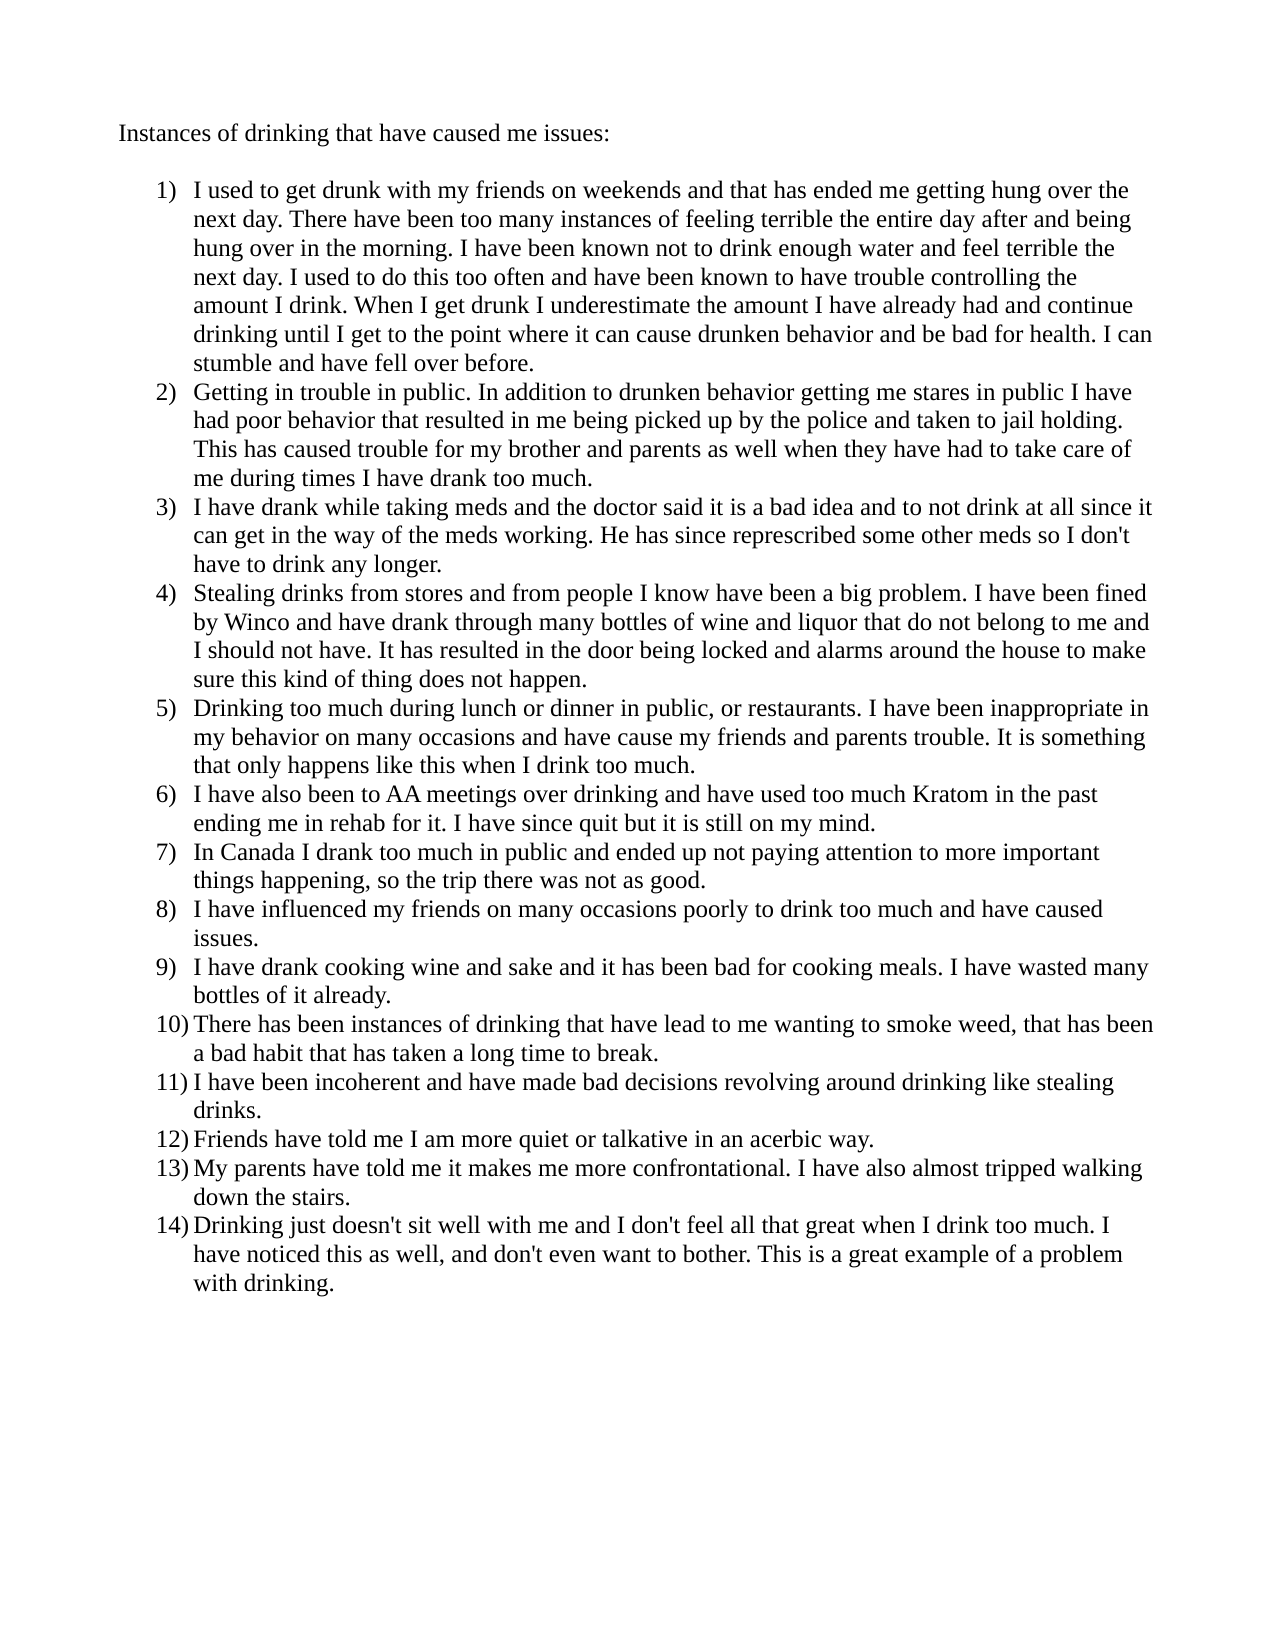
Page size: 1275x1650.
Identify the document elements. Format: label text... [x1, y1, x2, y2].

list I have drank while taking meds and the doctor said it is a bad idea and to not drink at all since it can get in the way of the meds working. He has since represcribed some other meds so I don't have to drink any longer. [156, 492, 1157, 578]
list Friends have told me I am more quiet or talkative in an acerbic way. [156, 1124, 1157, 1153]
list I used to get drunk with my friends on weekends and that has ended me getting hung over the next day. There have been too many instances of feeling terrible the entire day after and being hung over in the morning. I have been known not to drink enough water and feel terrible the next day. I used to do this too often and have been known to have trouble controlling the amount I drink. When I get drunk I underestimate the amount I have already had and continue drinking until I get to the point where it can cause drunken behavior and be bad for health. I can stumble and have fell over before. [156, 176, 1157, 377]
list There has been instances of drinking that have lead to me wanting to smoke weed, that has been a bad habit that has taken a long time to break. [156, 1009, 1157, 1067]
list Stealing drinks from stores and from people I know have been a big problem. I have been fined by Winco and have drank through many bottles of wine and liquor that do not belong to me and I should not have. It has resulted in the door being locked and alarms around the house to make sure this kind of thing does not happen. [156, 578, 1157, 693]
text Instances of drinking that have caused me issues: [118, 118, 1157, 147]
list I have been incoherent and have made bad decisions revolving around drinking like stealing drinks. [156, 1067, 1157, 1124]
list My parents have told me it makes me more confrontational. I have also almost tripped walking down the stairs. [156, 1153, 1157, 1211]
list I have drank cooking wine and sake and it has been bad for cooking meals. I have wasted many bottles of it already. [156, 952, 1157, 1009]
list Drinking just doesn't sit well with me and I don't feel all that great when I drink too much. I have noticed this as well, and don't even want to bother. This is a great example of a problem with drinking. [156, 1211, 1157, 1297]
list In Canada I drank too much in public and ended up not paying attention to more important things happening, so the trip there was not as good. [156, 837, 1157, 894]
list Drinking too much during lunch or dinner in public, or restaurants. I have been inappropriate in my behavior on many occasions and have cause my friends and parents trouble. It is something that only happens like this when I drink too much. [156, 693, 1157, 779]
list Getting in trouble in public. In addition to drunken behavior getting me stares in public I have had poor behavior that resulted in me being picked up by the police and taken to jail holding. This has caused trouble for my brother and parents as well when they have had to take care of me during times I have drank too much. [156, 377, 1157, 492]
list I have influenced my friends on many occasions poorly to drink too much and have caused issues. [156, 894, 1157, 952]
list I have also been to AA meetings over drinking and have used too much Kratom in the past ending me in rehab for it. I have since quit but it is still on my mind. [156, 779, 1157, 837]
